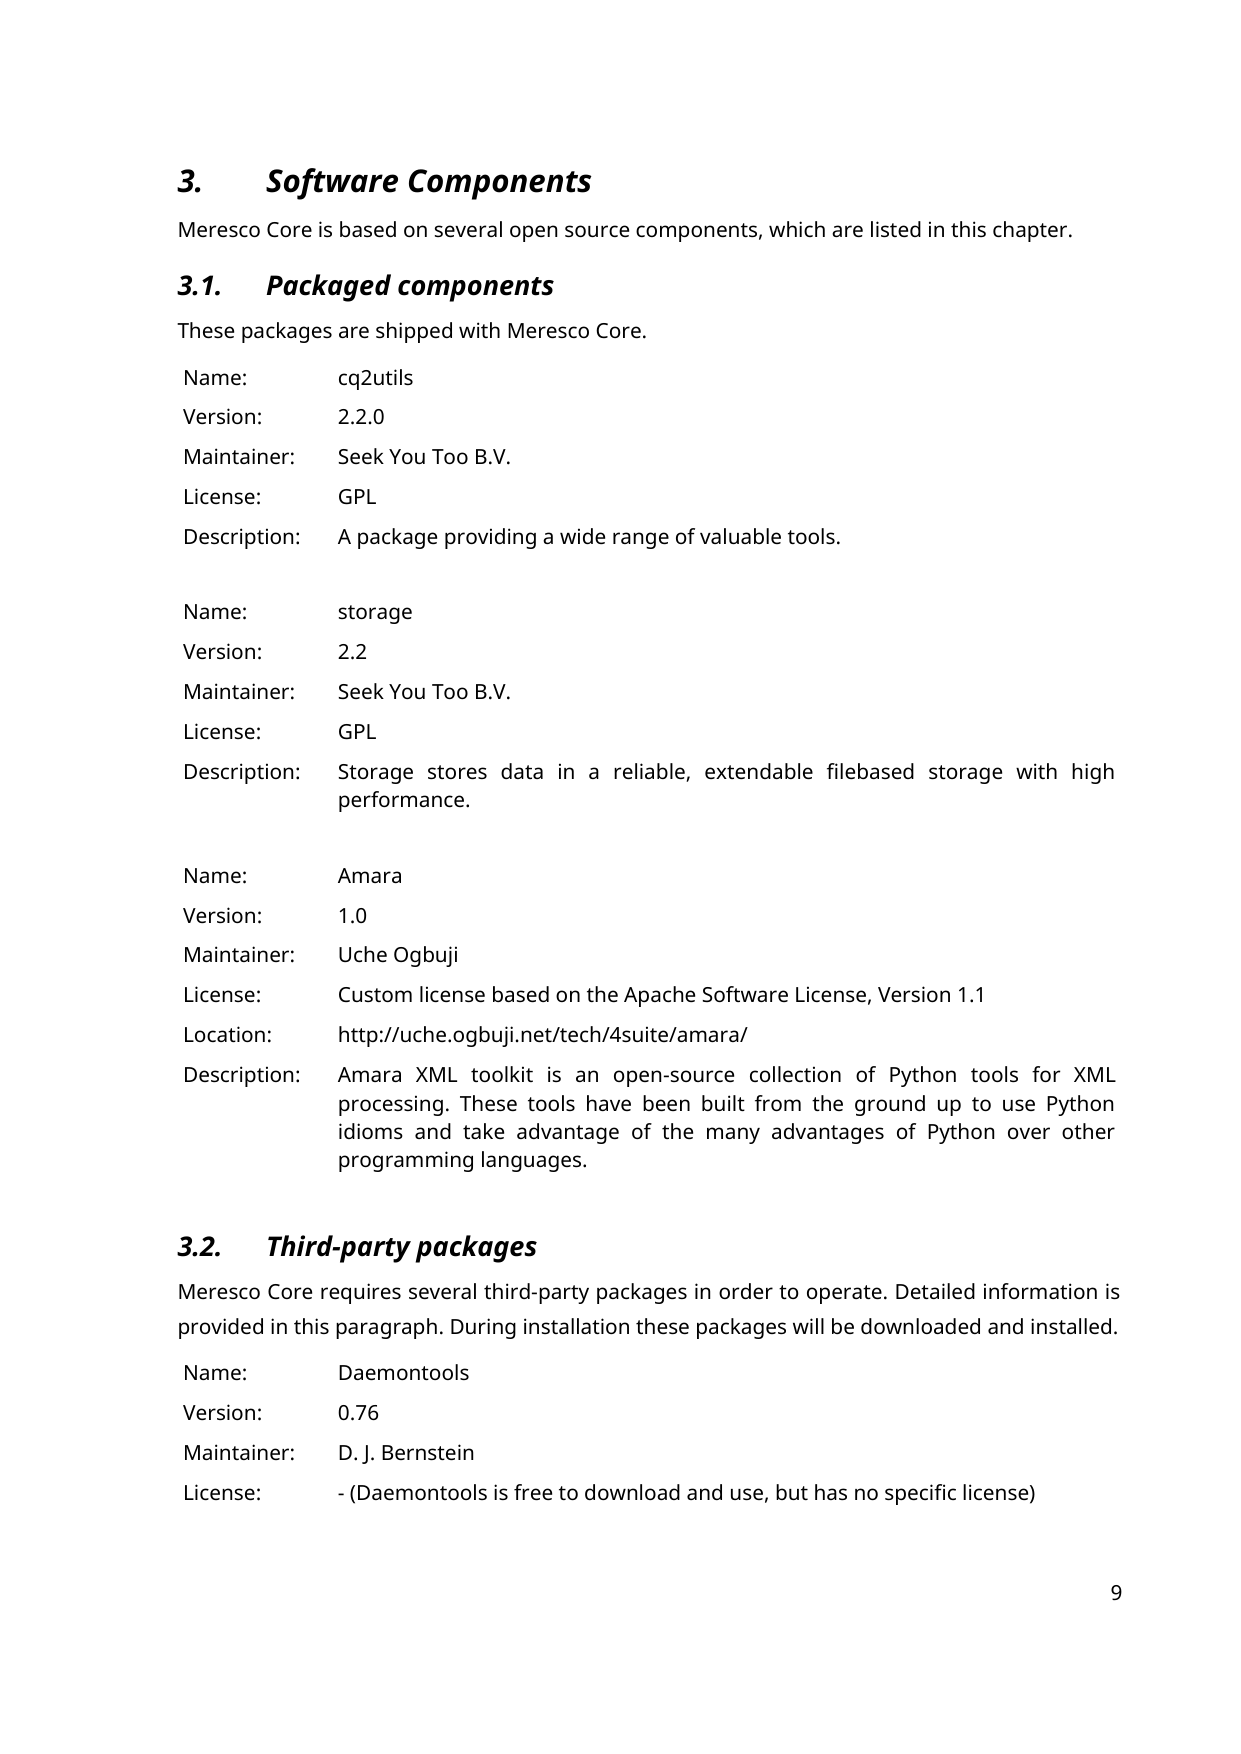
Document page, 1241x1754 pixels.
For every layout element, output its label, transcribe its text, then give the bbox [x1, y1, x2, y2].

table_cell Maintainer: [177, 1432, 332, 1472]
table_cell Amara XML toolkit is an open-source collection of Python tools for XML processing. These tools have been built from the ground up to use Python idioms and take advantage of the many advantages of Python over other programming languages. [332, 1055, 1122, 1180]
table_cell Version: [177, 1392, 332, 1432]
table_cell http://uche.ogbuji.net/tech/4suite/amara/ [332, 1015, 1122, 1054]
table_header Daemontools [332, 1353, 1122, 1392]
table_header storage [332, 592, 1122, 632]
subtitle Third-party packages [177, 1227, 1122, 1264]
table_cell Maintainer: [177, 437, 332, 477]
table_cell Description: [177, 1055, 332, 1180]
table_cell Custom license based on the Apache Software License, Version 1.1 [332, 975, 1122, 1015]
table_cell Location: [177, 1015, 332, 1054]
table_cell Version: [177, 397, 332, 437]
table_cell Version: [177, 895, 332, 935]
text Meresco Core is based on several open source components, which are listed in this chapter. [177, 208, 1122, 243]
table_cell 1.0 [332, 895, 1122, 935]
table_cell Maintainer: [177, 672, 332, 711]
table_cell Seek You Too B.V. [332, 437, 1122, 477]
table_cell License: [177, 711, 332, 751]
subtitle Packaged components [177, 267, 1122, 304]
table_cell Seek You Too B.V. [332, 672, 1122, 711]
table_cell Maintainer: [177, 935, 332, 975]
table_header Name: [177, 855, 332, 895]
table_cell GPL [332, 711, 1122, 751]
text These packages are shipped with Meresco Core. [177, 310, 1122, 345]
table_cell Uche Ogbuji [332, 935, 1122, 975]
table_cell License: [177, 975, 332, 1015]
table_cell License: [177, 1472, 332, 1512]
table_cell 2.2.0 [332, 397, 1122, 437]
table_cell GPL [332, 477, 1122, 516]
table_cell 2.2 [332, 632, 1122, 672]
table_cell Storage stores data in a reliable, extendable filebased storage with high performance. [332, 751, 1122, 820]
table_header Name: [177, 592, 332, 632]
text Meresco Core requires several third-party packages in order to operate. Detailed information is provided in this paragraph. During installation these packages will be downloaded and installed. [177, 1270, 1122, 1341]
table_cell Version: [177, 632, 332, 672]
table_cell D. J. Bernstein [332, 1432, 1122, 1472]
table_cell License: [177, 477, 332, 516]
table_header Amara [332, 855, 1122, 895]
table_cell A package providing a wide range of valuable tools. [332, 516, 1122, 556]
table_cell - (Daemontools is free to download and use, but has no specific license) [332, 1472, 1122, 1512]
table_cell Description: [177, 516, 332, 556]
table_cell 0.76 [332, 1392, 1122, 1432]
table_header Name: [177, 357, 332, 397]
subtitle Software Components [177, 159, 1122, 202]
table_cell Description: [177, 751, 332, 820]
table_header cq2utils [332, 357, 1122, 397]
table_header Name: [177, 1353, 332, 1392]
